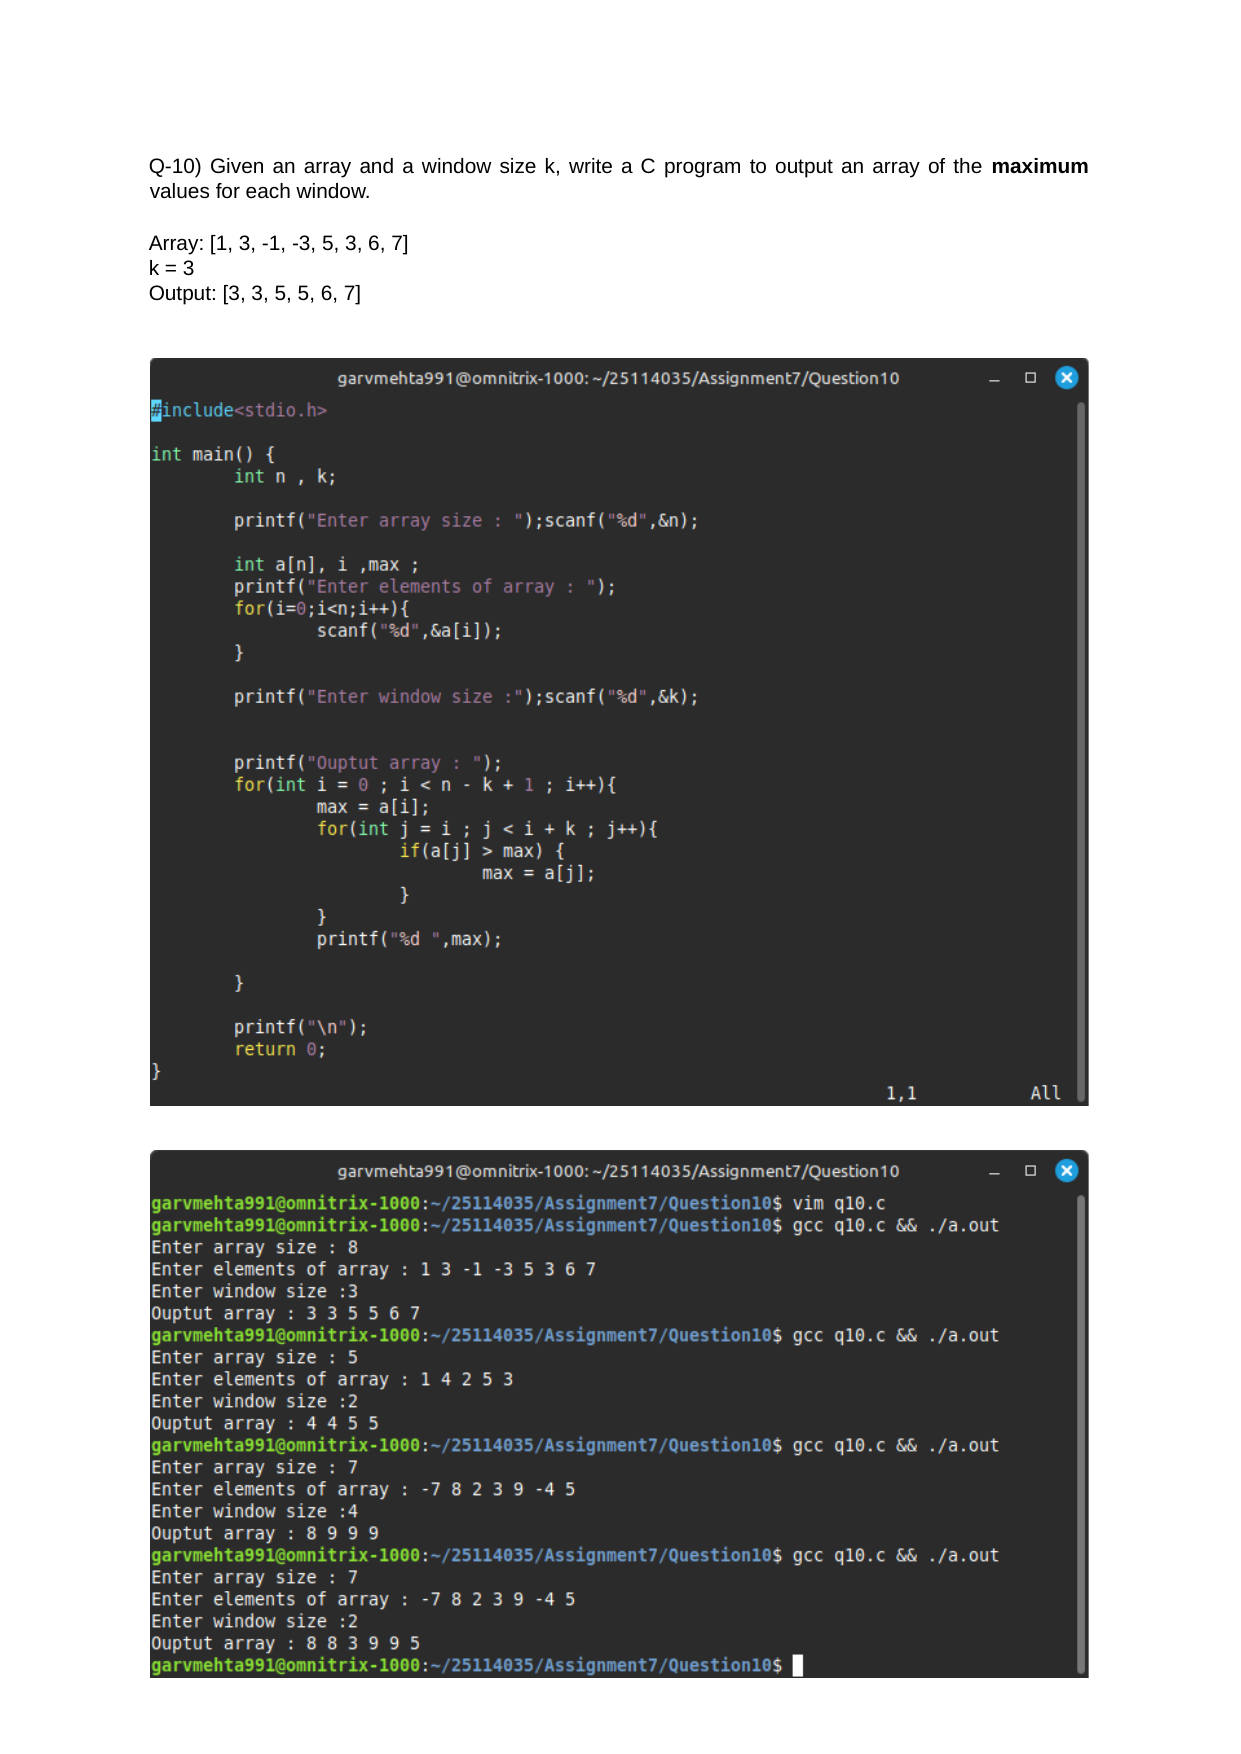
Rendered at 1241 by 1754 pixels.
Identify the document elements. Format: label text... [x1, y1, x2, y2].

picture [150, 1150, 1089, 1678]
text Q-10) Given an array and a window size k, write a C program to output an array of the maximum values for each window. [148, 154, 1089, 203]
text Output: [3, 3, 5, 5, 6, 7] [148, 281, 1089, 305]
picture [150, 358, 1089, 1106]
text Array: [1, 3, -1, -3, 5, 3, 6, 7] [148, 230, 1089, 254]
text k = 3 [148, 256, 1089, 280]
